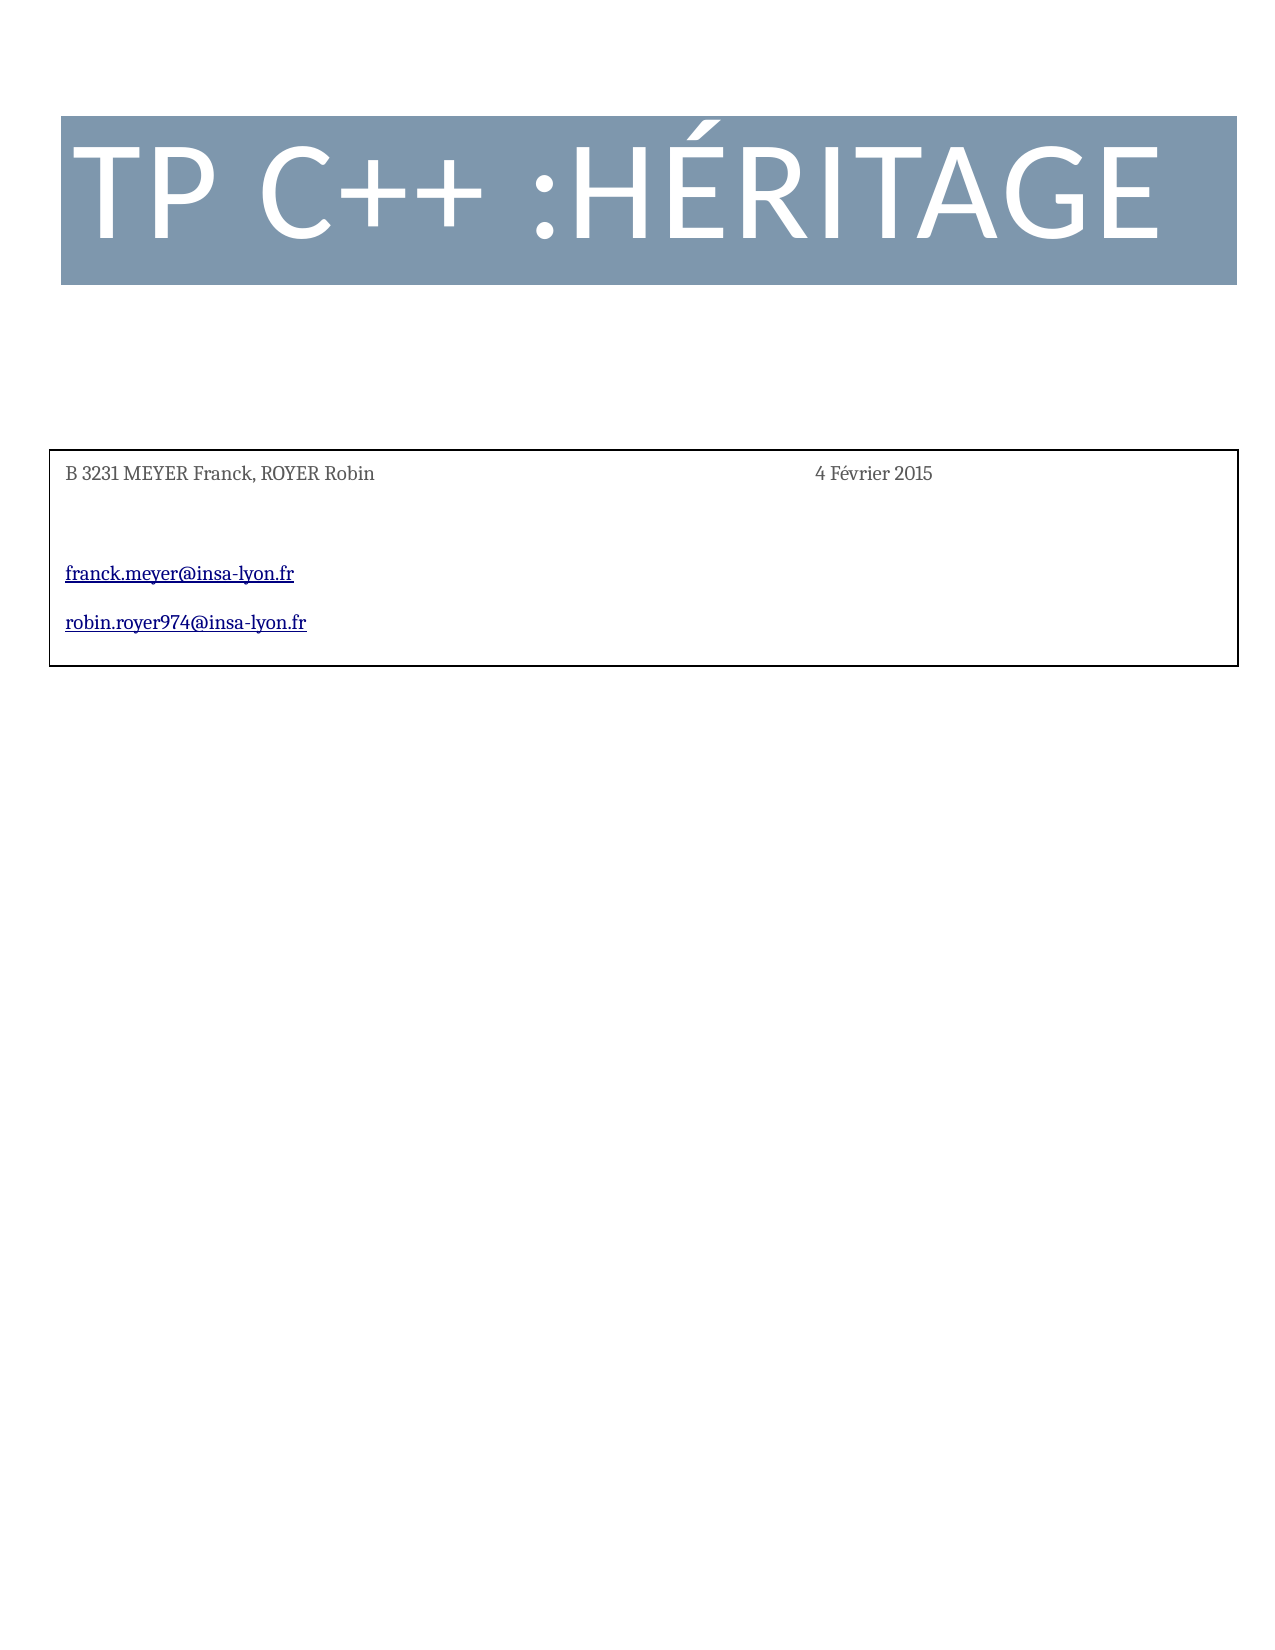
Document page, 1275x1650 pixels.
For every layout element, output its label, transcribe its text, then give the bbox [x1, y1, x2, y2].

text franck.meyer@insa-lyon.fr [65, 561, 1222, 585]
text B 3231 MEYER Franck, ROYER Robin 4 Février 2015 [65, 462, 1222, 486]
text TP C++ :Héritage [62, 117, 1236, 284]
text robin.royer974@insa-lyon.fr [65, 611, 1222, 635]
